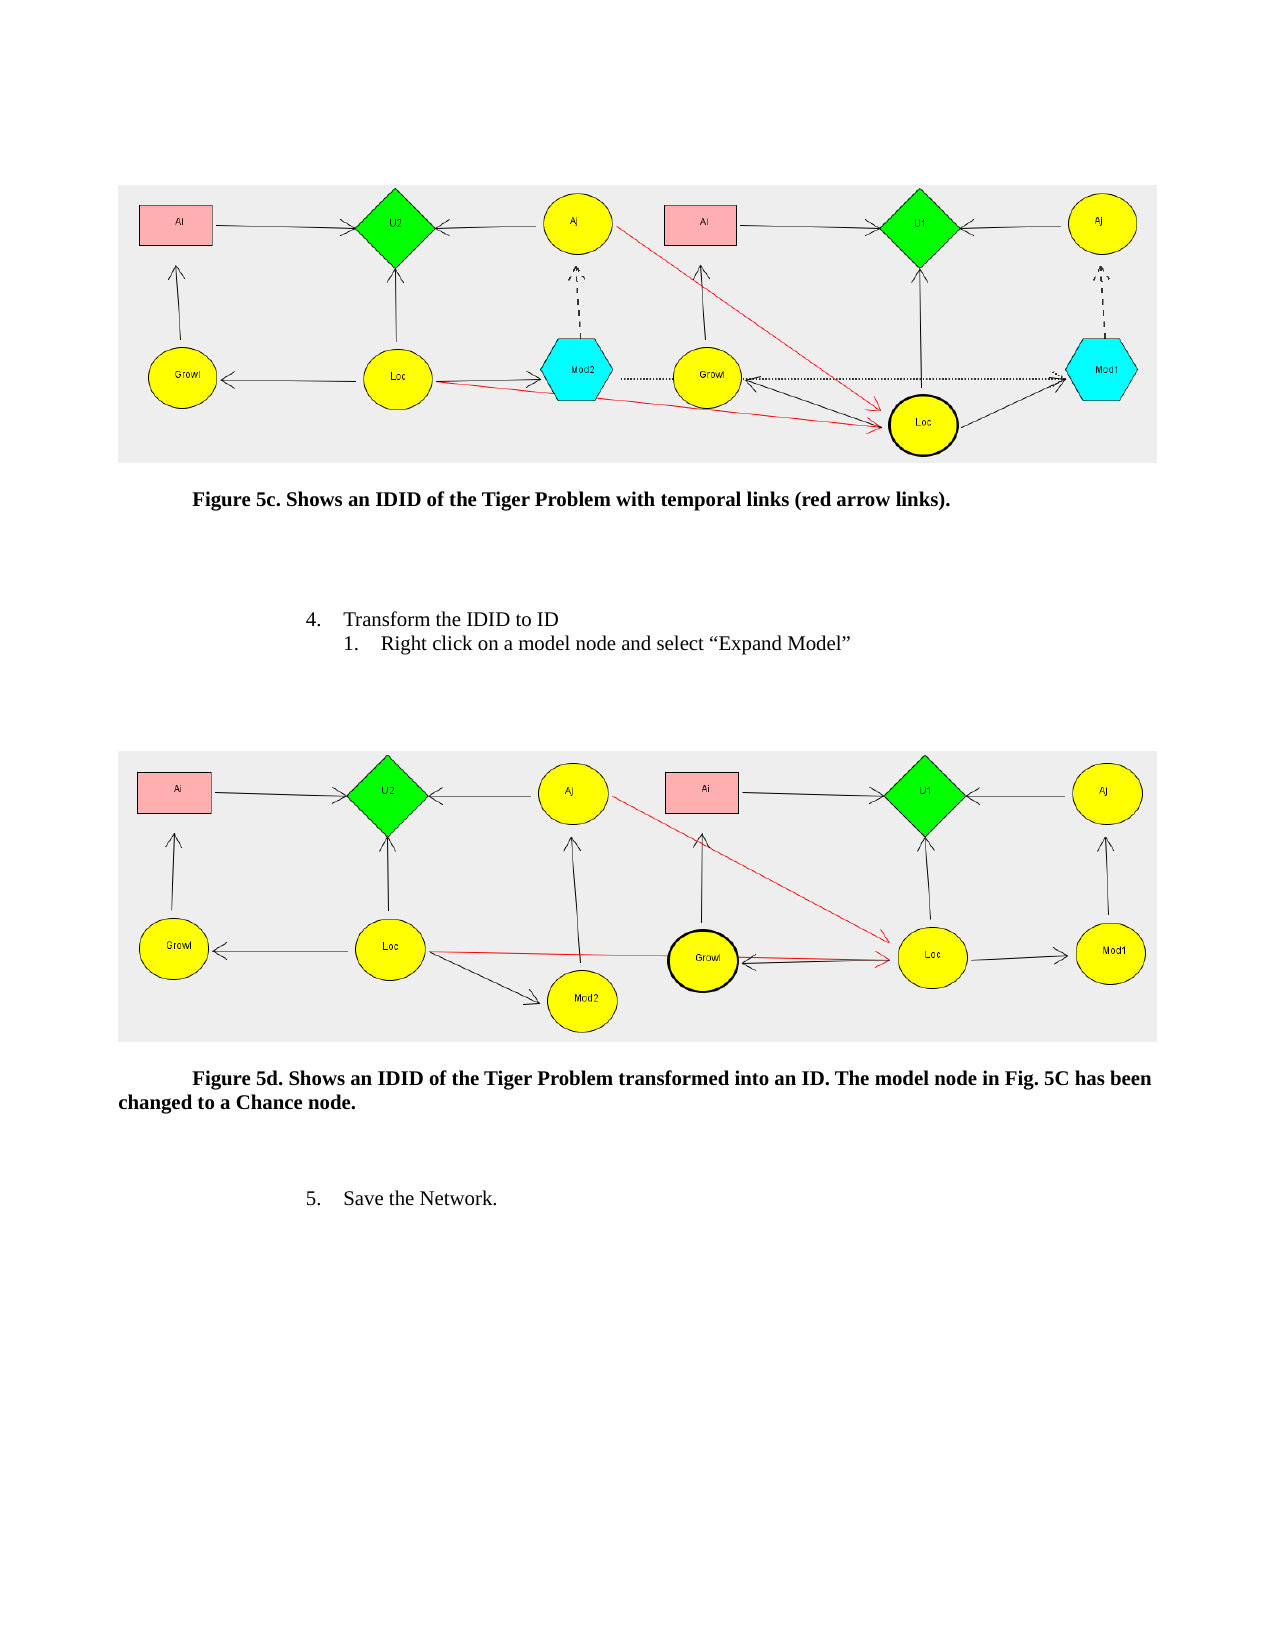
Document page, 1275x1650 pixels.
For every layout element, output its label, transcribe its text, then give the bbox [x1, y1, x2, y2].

list Transform the IDID to ID [306, 607, 1157, 631]
picture [118, 751, 1157, 1042]
list Save the Network. [306, 1186, 1157, 1210]
list Right click on a model node and select “Expand Model” [343, 631, 1157, 655]
picture [118, 185, 1157, 463]
text Figure 5c. Shows an IDID of the Tiger Problem with temporal links (red arrow links). [118, 487, 1157, 511]
text Figure 5d. Shows an IDID of the Tiger Problem transformed into an ID. The model node in Fig. 5C has been changed to a Chance node. [118, 1066, 1157, 1114]
